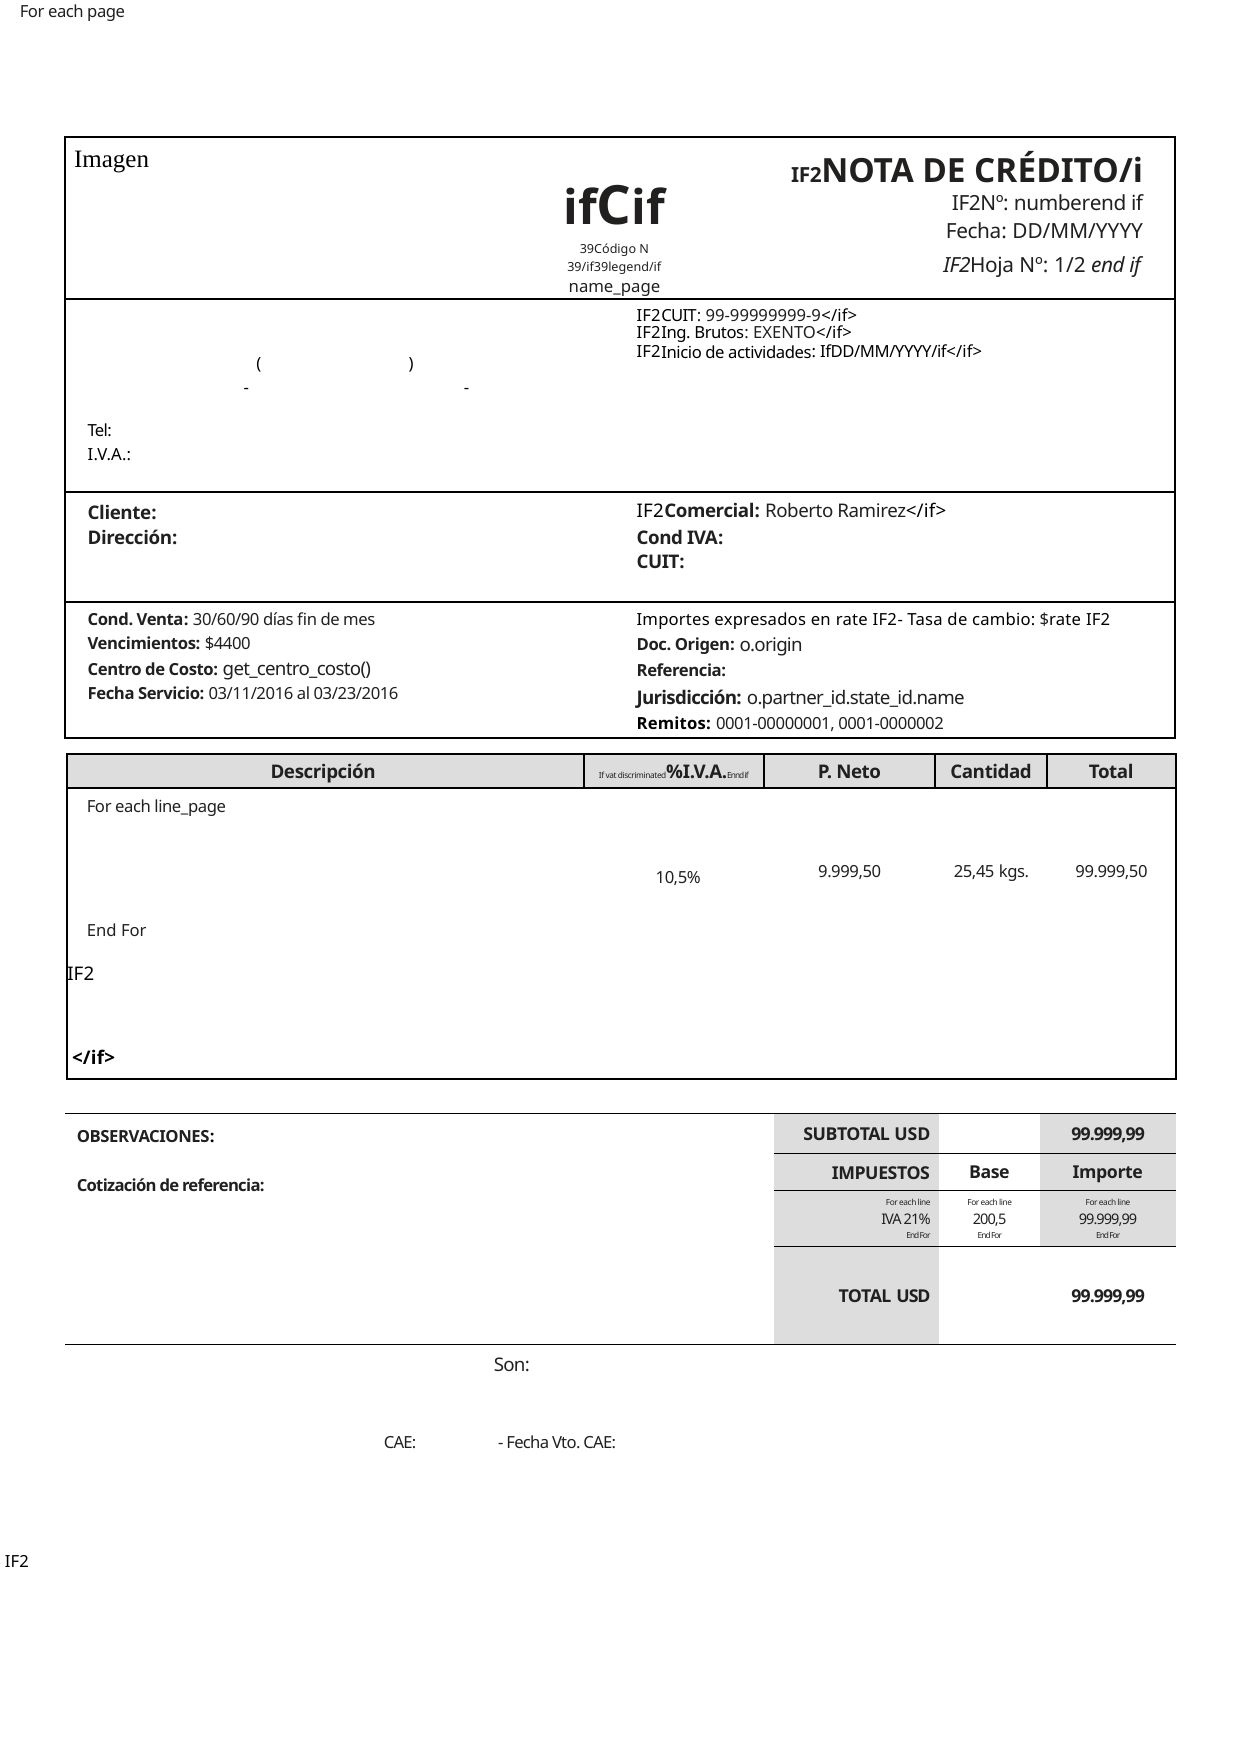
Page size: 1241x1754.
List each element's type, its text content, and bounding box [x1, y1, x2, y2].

table_cell [935, 994, 1047, 1037]
table_cell [1047, 953, 1175, 994]
table_header [66, 138, 537, 298]
table_header CAE: <o.afip_cae> - Fecha Vto. CAE: <formatLang(o.afip_cae_due,date=True)> [66, 1425, 1178, 1457]
table_cell [935, 913, 1047, 953]
table_cell 99.999,99 [1040, 1247, 1176, 1344]
table_cell [935, 789, 1047, 829]
table_cell For each line 99.999,99 End For [1040, 1191, 1176, 1246]
table_header Total [1048, 755, 1175, 787]
table_cell <o.afip_barcode> [66, 1513, 1178, 1543]
table_cell 9.999,50 [764, 830, 935, 913]
table_header P. Neto [765, 755, 934, 787]
table_header OBSERVACIONES: <o.comment> <if test="o._fields.get('move_currency_id') and o.move_currency_id.name"> Cotización de referencia: <"%s%s = %s%s" % (o.currency_id.name, o.move_inverse_currency_rate, o.move_currency_id.name, o.currency_rate)> </if> <o.journal_id.afip_ws == 'wsbfe' and "EL ADQUIRENTE ASUME EL COMPROMISO, EN CARÁCTER DE DECLARACION JURADA, DE NO EXPORTAR EL BIEN DURANTE EL PLAZO DE TRES 3 AÑOS CONTADOS A PARTIR DE SU ADQUISICION" or ""> [65, 1114, 774, 1344]
table_cell [1047, 913, 1175, 953]
table_cell 25,45 kgs. [935, 830, 1047, 913]
table_cell IF2Comercial: Roberto Ramirez</if> Cond IVA: <o.afip_responsability_type_id.name> CUIT: <o.partner_id.commercial_partner_id.main_id_number> [614, 493, 1174, 601]
table_cell [584, 913, 763, 953]
table_cell [584, 789, 763, 829]
table_cell [1047, 1037, 1175, 1078]
table_header Cantidad [936, 755, 1046, 787]
table_cell [935, 1037, 1047, 1078]
table_header 99.999,99 [1040, 1114, 1176, 1153]
table_cell IF2 [68, 953, 584, 994]
table_cell <page['complete_list']> [68, 994, 584, 1037]
table_cell [764, 913, 935, 953]
text IF2 [0, 1549, 1240, 1573]
table_cell Importes expresados en rate IF2- Tasa de cambio: $rate IF2 Doc. Origen: o.origin Referencia: <o.name> Jurisdicción: o.partner_id.state_id.name Remitos: 0001-00000001, 0001-0000002 [614, 603, 1174, 737]
table_cell [764, 953, 935, 994]
table_header SUBTOTAL USD [774, 1114, 939, 1153]
table_cell IMPUESTOS [774, 1154, 939, 1190]
table_cell IF2CUIT: 99-99999999-9</if> IF2Ing. Brutos: EXENTO</if> IF2Inicio de actividades: IfDD/MM/YYYY/if</if> [614, 300, 1174, 491]
table_header [939, 1114, 1040, 1153]
table_cell 99.999,50 [1047, 830, 1175, 913]
table_header ifCif 39Código N 39/if39legend/if name_page [537, 138, 691, 298]
table_cell <if test="print_header"> <company.report_company_name or company.name> <company.partner_id.street> (<company.partner_id.zip>) <company.partner_id.city> - <company.partner_id.state_id.name> - <company.partner_id.country_id.name> Tel: <company.partner_id.phone> I.V.A.: <company.partner_id.afip_responsability_type_id.name> <company.partner_id.email> <company.website> </if> [66, 300, 614, 491]
table_cell Base [939, 1154, 1040, 1190]
table_cell Cond. Venta: 30/60/90 días fin de mes Vencimientos: $4400 Centro de Costo: get_centro_costo() Fecha Servicio: 03/11/2016 al 03/23/2016 [66, 603, 614, 737]
table_cell [1047, 994, 1175, 1037]
table_cell [584, 953, 763, 994]
text For each page [19, 0, 1227, 23]
table_cell [66, 1457, 1178, 1513]
table_cell 10,5% [584, 830, 763, 913]
table_cell TOTAL USD [774, 1247, 939, 1344]
table_cell [764, 994, 935, 1037]
table_header If vat discriminated%I.V.A.Ennd if [585, 755, 763, 787]
table_header IF2NOTA DE CRÉDITO/i IF2Nº: numberend if Fecha: DD/MM/YYYY IF2Hoja Nº: 1/2 end if [691, 138, 1174, 298]
table_cell [584, 994, 763, 1037]
table_cell [939, 1247, 1040, 1344]
table_cell For each line IVA 21% End For [774, 1191, 939, 1246]
table_cell <line.name + (line._fields.get('lot_ids') and line.lot_ids.mapped('dispatch_number') and '. Despachos: %s' % ', '.join(line.lot_ids.mapped('dispatch_number')) or '')> [68, 830, 584, 913]
table_cell For each line 200,5 End For [939, 1191, 1040, 1246]
table_cell [764, 789, 935, 829]
table_cell [764, 1037, 935, 1078]
table_cell Cliente: <o.partner_id.commercial_partner_id.name> Dirección: <partner_address(o.partner_id.commercial_partner_id)> <o.afip_incoterm_id and 'Incoterms:' or ''><o.afip_incoterm_id.name> [66, 493, 614, 601]
table_cell [1047, 789, 1175, 829]
table_cell [935, 953, 1047, 994]
table_cell Son: <o.currency_id.name or o.company_id.currency_id.name> <number_to_string(o.amount_total)> [65, 1345, 1176, 1377]
table_cell </if> [68, 1037, 584, 1078]
table_cell Importe [1040, 1154, 1176, 1190]
table_cell End For [68, 913, 584, 953]
table_header Descripción [68, 755, 583, 787]
table_cell For each line_page [68, 789, 584, 829]
table_cell [584, 1037, 763, 1078]
